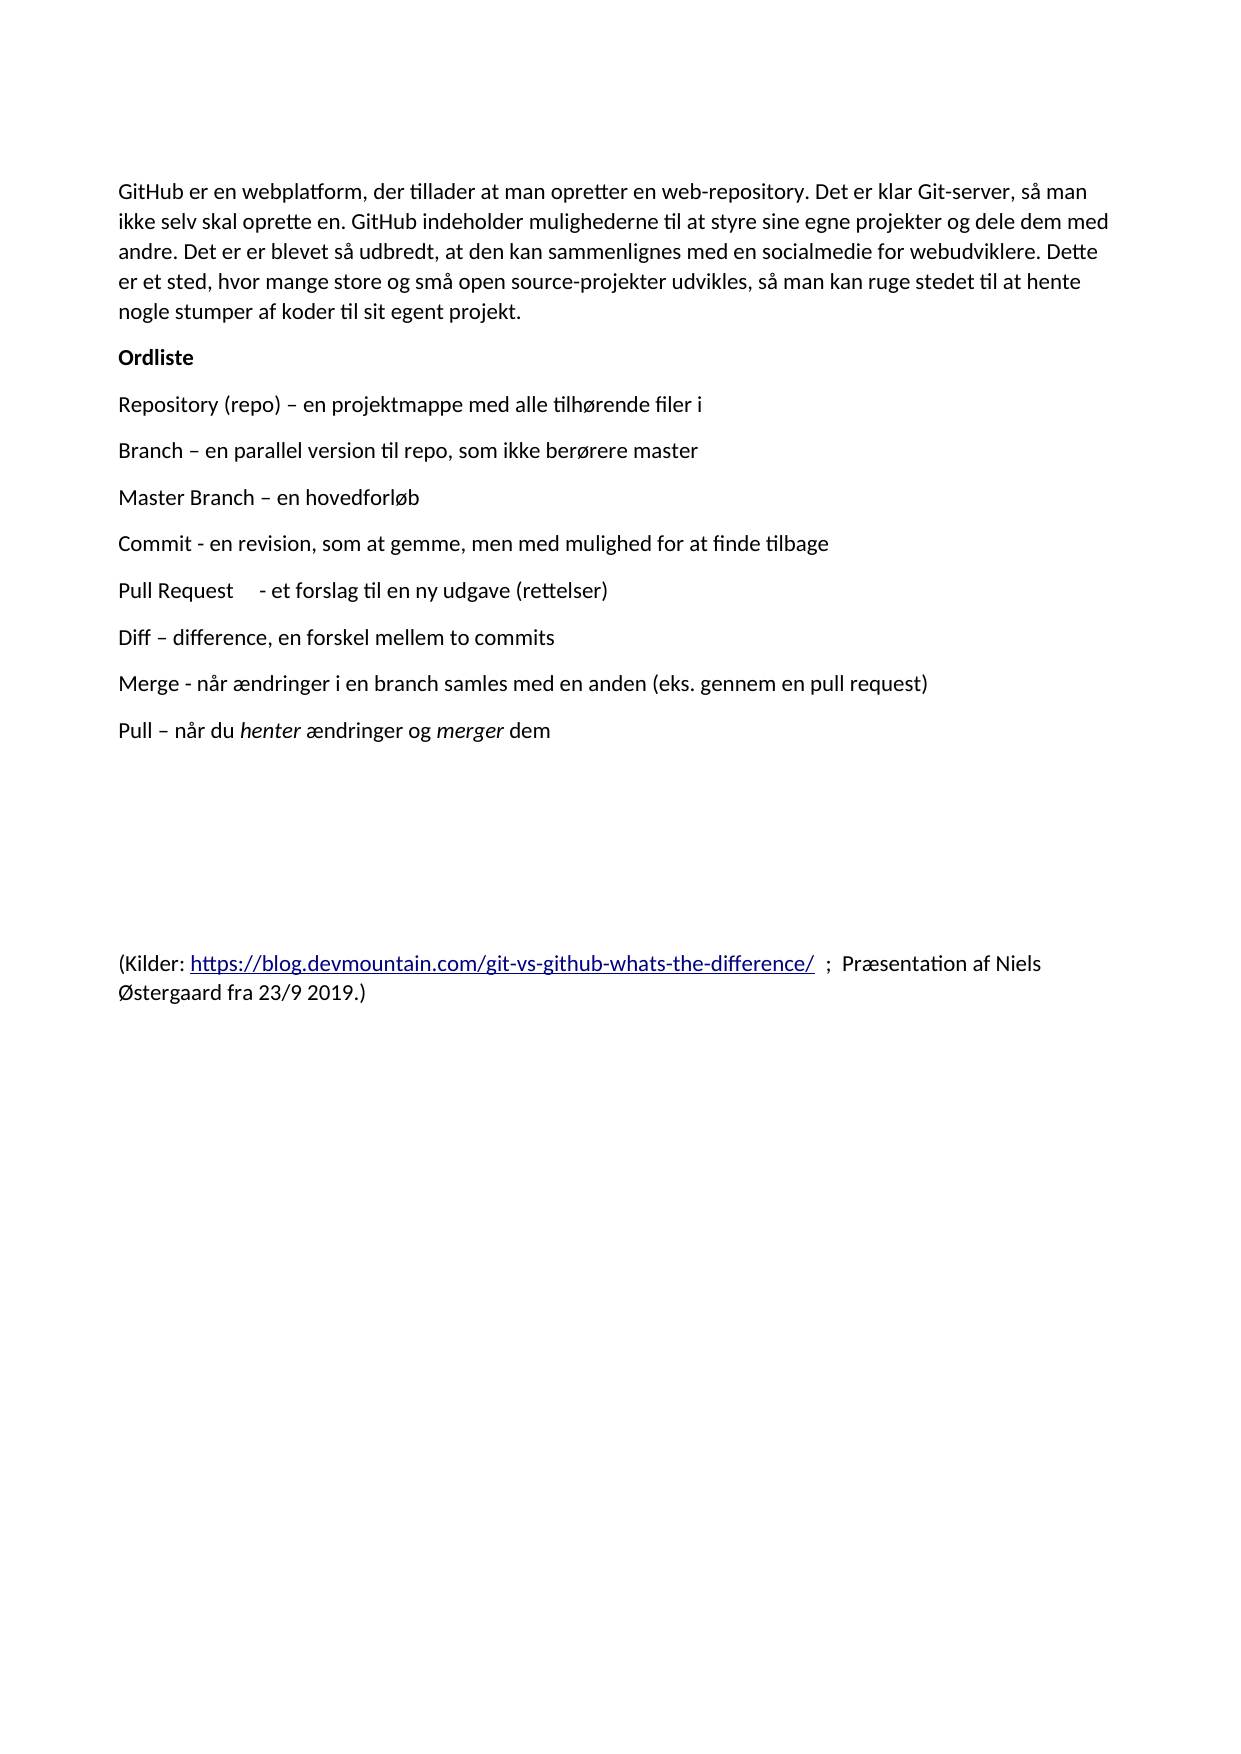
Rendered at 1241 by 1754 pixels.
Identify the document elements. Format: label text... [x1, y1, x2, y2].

text Ordliste [118, 343, 1122, 371]
text Master Branch – en hovedforløb [118, 483, 1122, 511]
text Commit - en revision, som at gemme, men med mulighed for at finde tilbage [118, 529, 1122, 558]
text Merge - når ændringer i en branch samles med en anden (eks. gennem en pull request) [118, 669, 1122, 697]
text GitHub er en webplatform, der tillader at man opretter en web-repository. Det er klar Git-server, så man ikke selv skal oprette en. GitHub indeholder mulighederne til at styre sine egne projekter og dele dem med andre. Det er er blevet så udbredt, at den kan sammenlignes med en socialmedie for webudviklere. Dette er et sted, hvor mange store og små open source-projekter udvikles, så man kan ruge stedet til at hente nogle stumper af koder til sit egent projekt. [118, 177, 1122, 325]
text Pull – når du henter ændringer og merger dem [118, 716, 1122, 744]
text (Kilder: https://blog.devmountain.com/git-vs-github-whats-the-difference/ ; Præsentation af Niels Østergaard fra 23/9 2019.) [118, 949, 1122, 1007]
text Repository (repo) – en projektmappe med alle tilhørende filer i [118, 390, 1122, 418]
text Pull Request - et forslag til en ny udgave (rettelser) [118, 576, 1122, 604]
text Branch – en parallel version til repo, som ikke berørere master [118, 436, 1122, 464]
text Diff – difference, en forskel mellem to commits [118, 623, 1122, 651]
